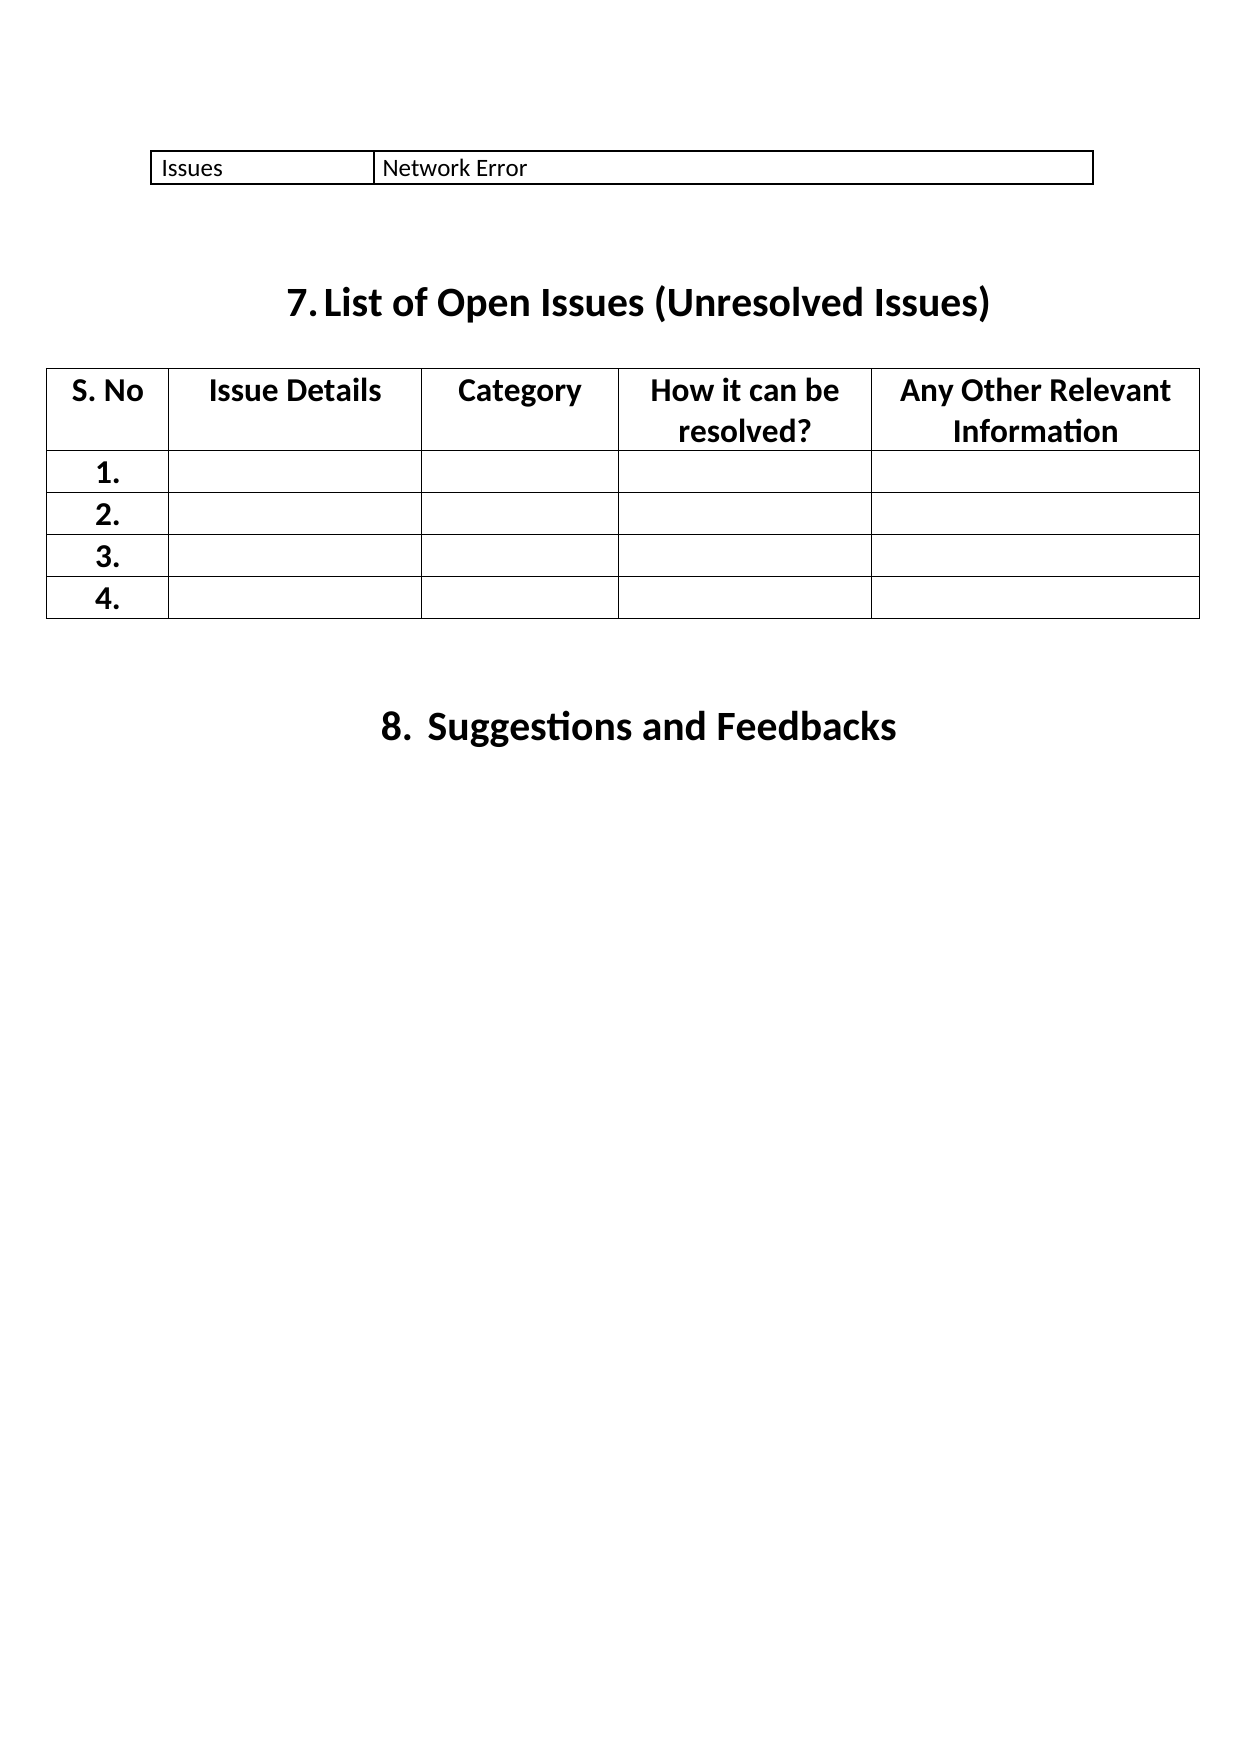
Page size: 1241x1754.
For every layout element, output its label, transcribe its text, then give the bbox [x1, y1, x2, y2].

table_cell [619, 451, 871, 492]
table_cell [619, 577, 871, 617]
table_header Any Other Relevant Information [872, 369, 1199, 450]
table_cell 3. [47, 535, 168, 576]
table_cell [872, 535, 1199, 576]
table_header Category [422, 369, 618, 450]
table_cell [619, 493, 871, 534]
table_cell [872, 451, 1199, 492]
table_cell [422, 535, 618, 576]
table_header How it can be resolved? [619, 369, 871, 450]
table_header Issues [152, 152, 373, 183]
table_cell [619, 535, 871, 576]
list Suggestions and Feedbacks [187, 700, 1090, 751]
list List of Open Issues (Unresolved Issues) [187, 276, 1090, 327]
table_cell [422, 577, 618, 617]
table_cell [169, 535, 421, 576]
table_cell [169, 493, 421, 534]
table_header Network Error [375, 152, 1092, 183]
table_cell [422, 451, 618, 492]
table_header Issue Details [169, 369, 421, 450]
table_header S. No [47, 369, 168, 450]
table_cell [422, 493, 618, 534]
table_cell [169, 451, 421, 492]
table_cell [872, 493, 1199, 534]
table_cell 1. [47, 451, 168, 492]
table_cell [169, 577, 421, 617]
table_cell [872, 577, 1199, 617]
table_cell 2. [47, 493, 168, 534]
table_cell 4. [47, 577, 168, 617]
